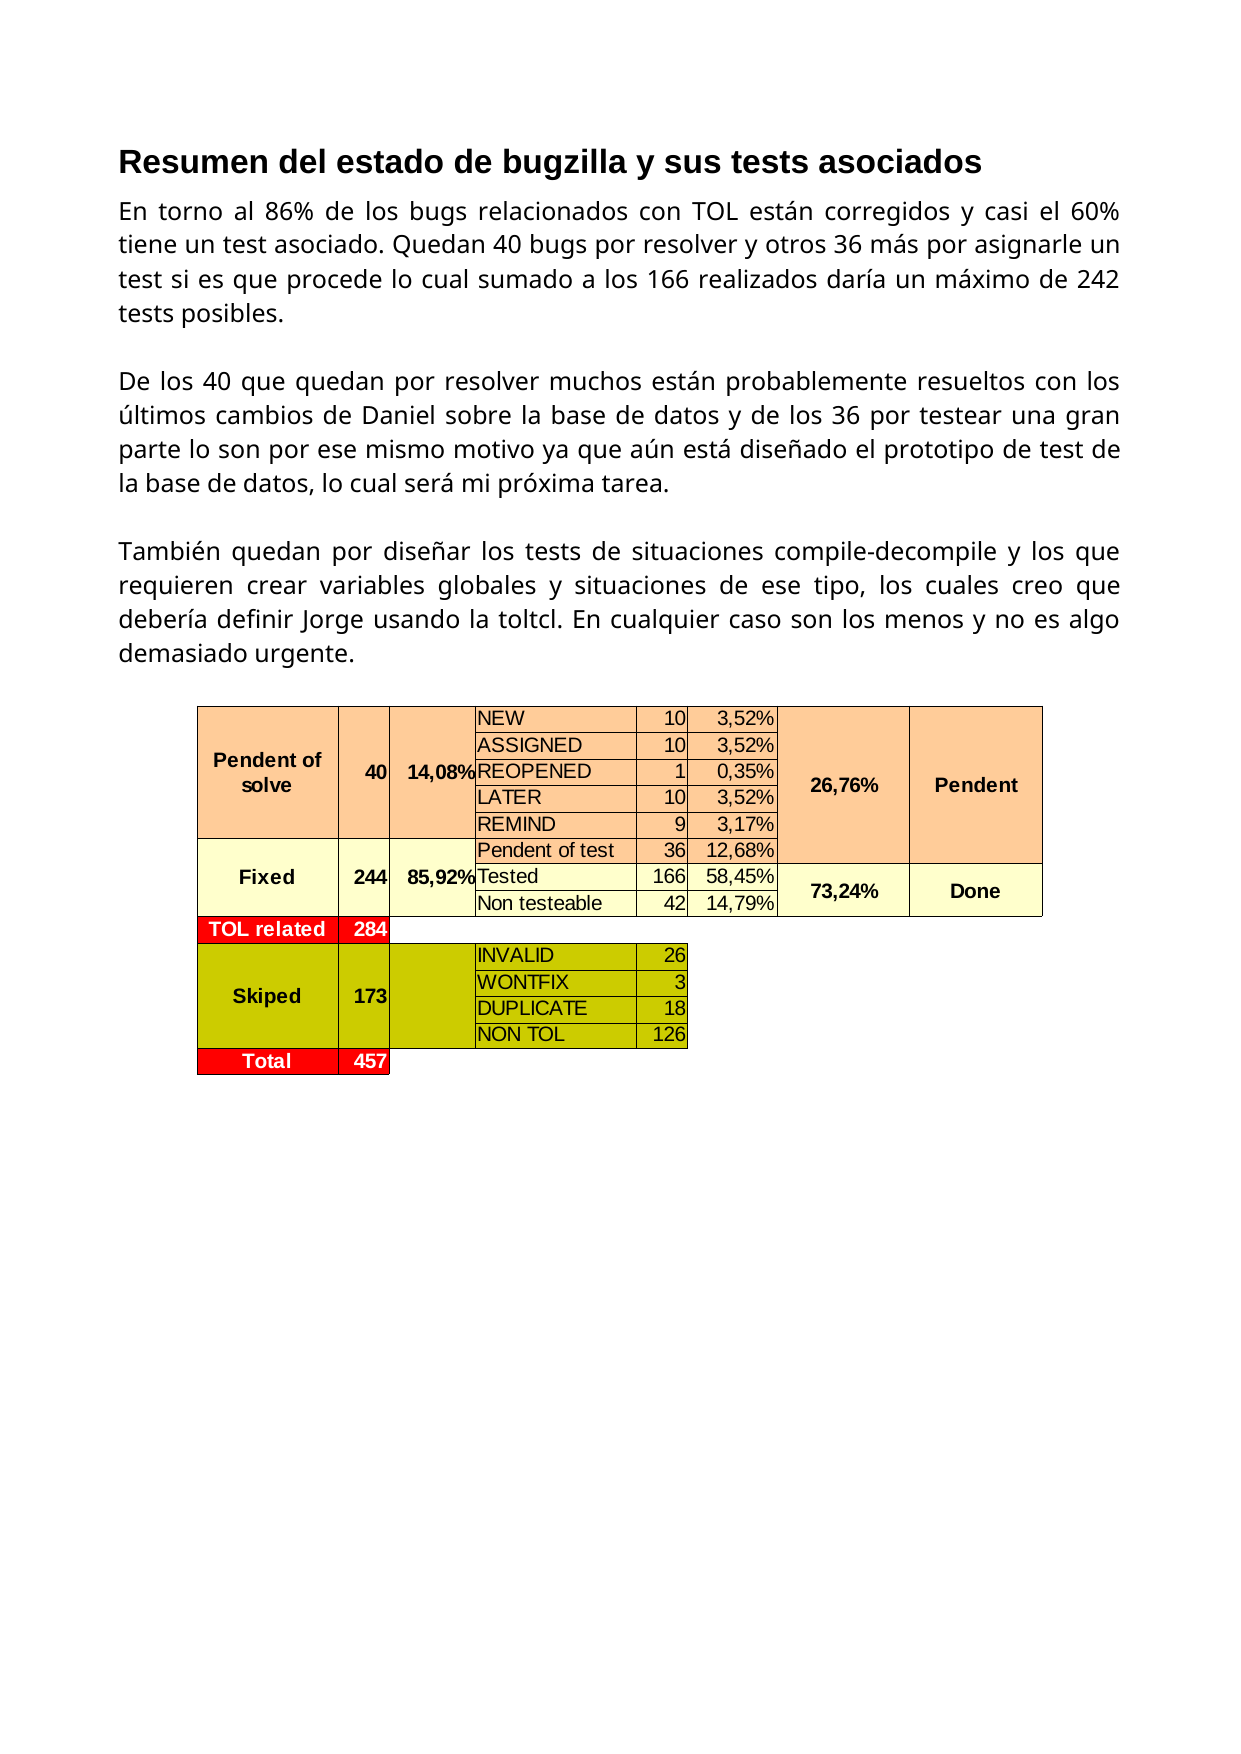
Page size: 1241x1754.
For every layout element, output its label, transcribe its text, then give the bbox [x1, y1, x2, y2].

text De los 40 que quedan por resolver muchos están probablemente resueltos con los últimos cambios de Daniel sobre la base de datos y de los 36 por testear una gran parte lo son por ese mismo motivo ya que aún está diseñado el prototipo de test de la base de datos, lo cual será mi próxima tarea. [118, 363, 1122, 500]
text También quedan por diseñar los tests de situaciones compile-decompile y los que requieren crear variables globales y situaciones de ese tipo, los cuales creo que debería definir Jorge usando la toltcl. En cualquier caso son los menos y no es algo demasiado urgente. [118, 534, 1122, 670]
text En torno al 86% de los bugs relacionados con TOL están corregidos y casi el 60% tiene un test asociado. Quedan 40 bugs por resolver y otros 36 más por asignarle un test si es que procede lo cual sumado a los 166 realizados daría un máximo de 242 tests posibles. [118, 193, 1122, 329]
subtitle Resumen del estado de bugzilla y sus tests asociados [118, 143, 1122, 181]
